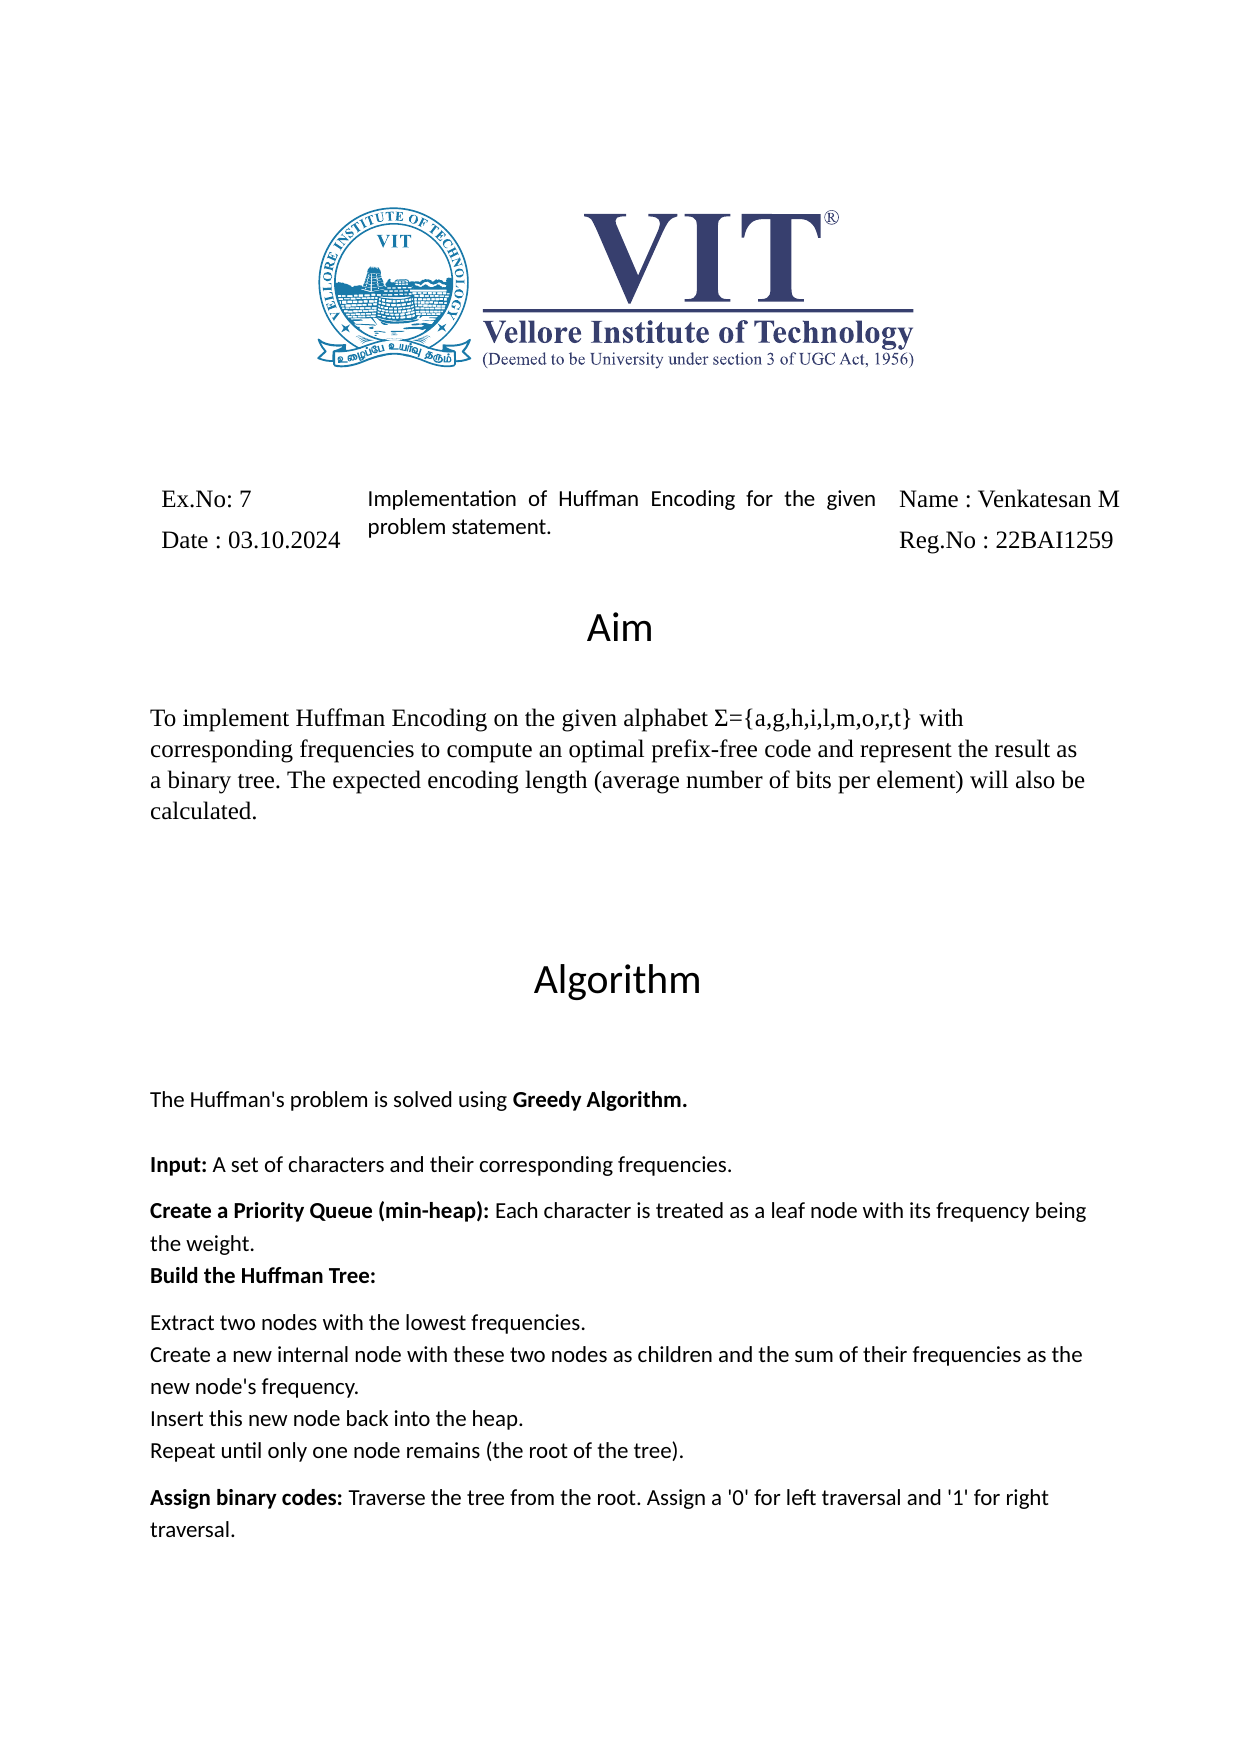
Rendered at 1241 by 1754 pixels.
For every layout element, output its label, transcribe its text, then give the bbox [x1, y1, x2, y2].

text Algorithm [150, 891, 1090, 1034]
table_header Implementation of Huffman Encoding for the given problem statement. [356, 484, 888, 554]
table_cell Date : 03.10.2024 [150, 525, 356, 554]
text Insert this new node back into the heap. [150, 1404, 1090, 1432]
table_header Name : Venkatesan M [888, 484, 1139, 525]
table_header Ex.No: 7 [150, 484, 356, 525]
text Create a new internal node with these two nodes as children and the sum of their frequencies as the new node's frequency. [150, 1340, 1090, 1400]
text Assign binary codes: Traverse the tree from the root. Assign a '0' for left traversal and '1' for right traversal. [150, 1483, 1090, 1543]
text The Huffman's problem is solved using Greedy Algorithm. Input: A set of characters and their corresponding frequencies. [150, 1053, 1090, 1178]
text Repeat until only one node remains (the root of the tree). [150, 1436, 1090, 1464]
text Build the Huffman Tree: [150, 1261, 1090, 1289]
text Create a Priority Queue (min-heap): Each character is treated as a leaf node with its frequency being the weight. [150, 1196, 1090, 1257]
text To implement Huffman Encoding on the given alphabet Σ={a,g,h,i,l,m,o,r,t} with corresponding frequencies to compute an optimal prefix-free code and represent the result as a binary tree. The expected encoding length (average number of bits per element) will also be calculated. [150, 672, 1090, 825]
table_cell Reg.No : 22BAI1259 [888, 525, 1139, 554]
text Aim [150, 601, 1090, 651]
text Extract two nodes with the lowest frequencies. [150, 1308, 1090, 1336]
